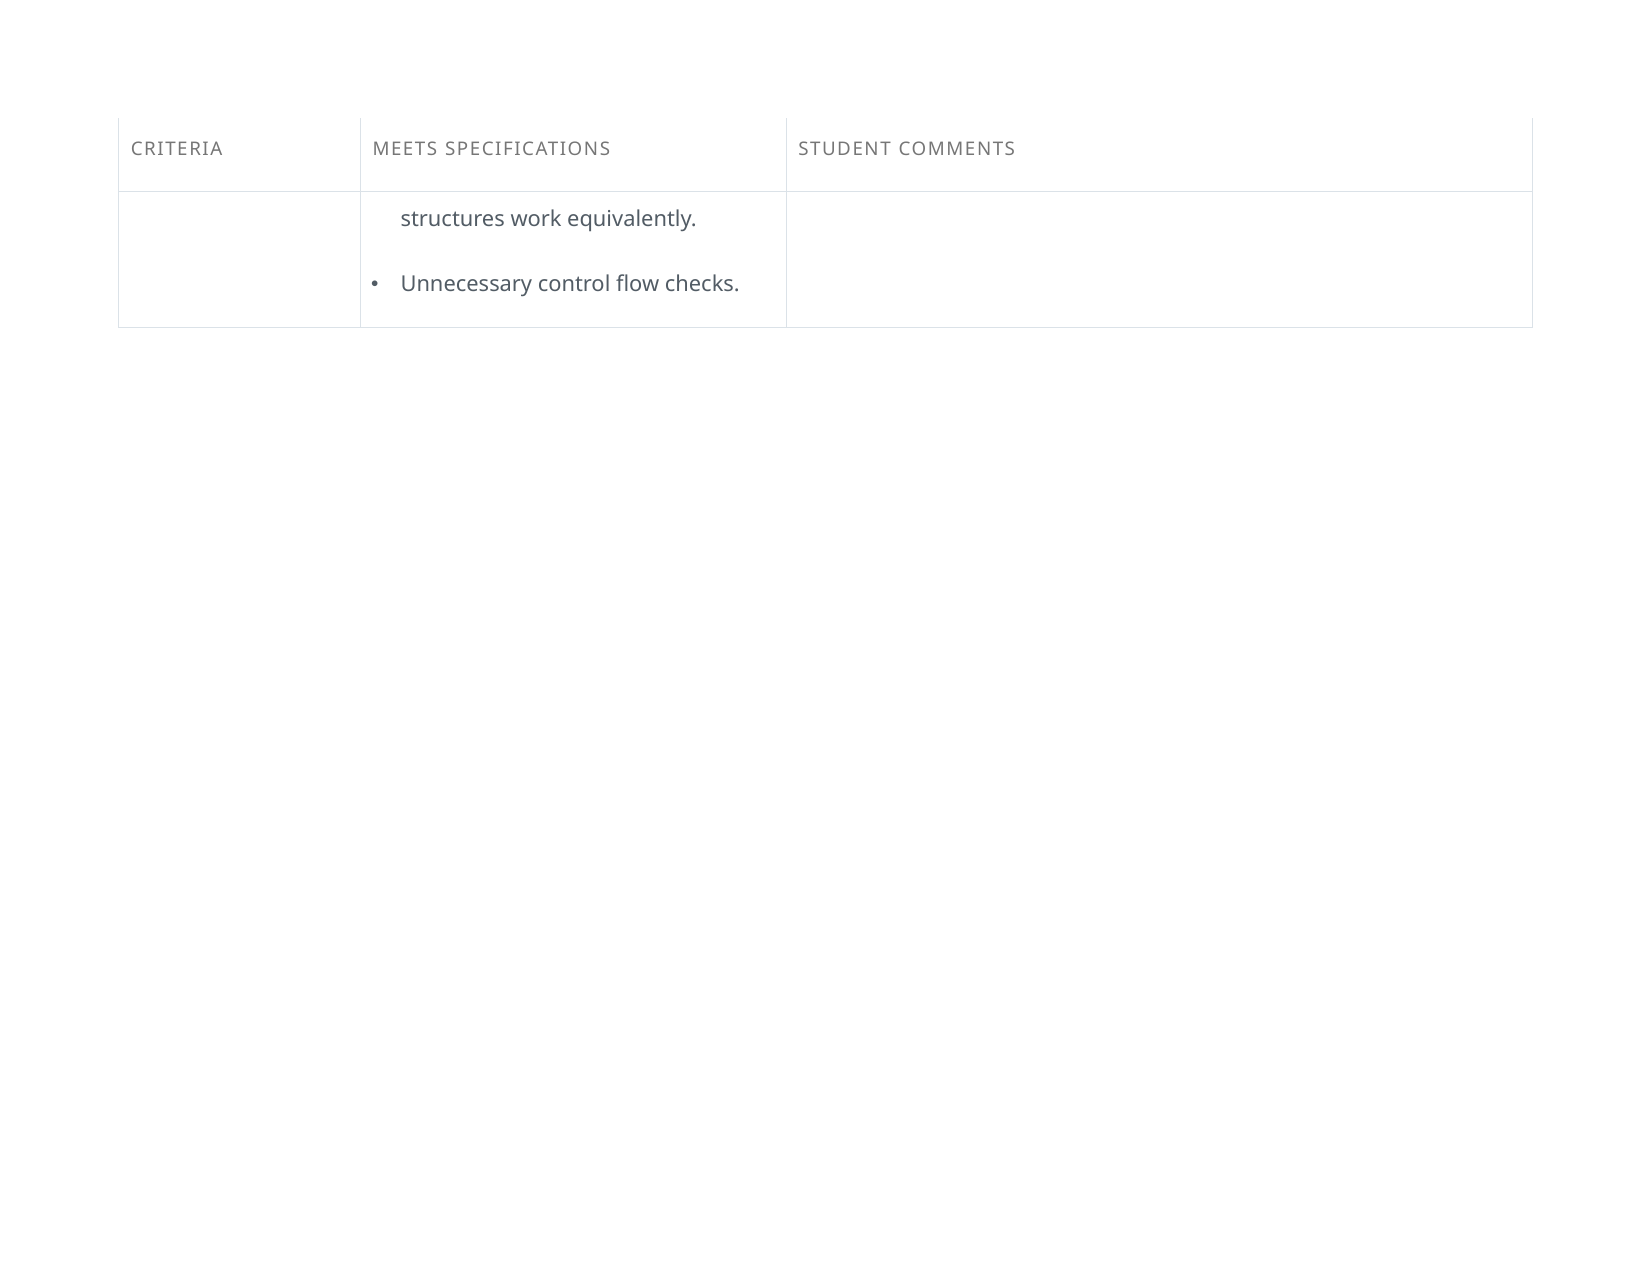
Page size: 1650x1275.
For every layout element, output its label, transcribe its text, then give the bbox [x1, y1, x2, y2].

table_cell structures work equivalently. Unnecessary control flow checks. [361, 192, 786, 327]
table_header Student Comments [787, 118, 1532, 191]
table_header CRITERIA [119, 118, 360, 191]
table_header MEETS SPECIFICATIONS [361, 118, 786, 191]
table_cell [787, 192, 1532, 327]
table_cell [119, 192, 360, 327]
